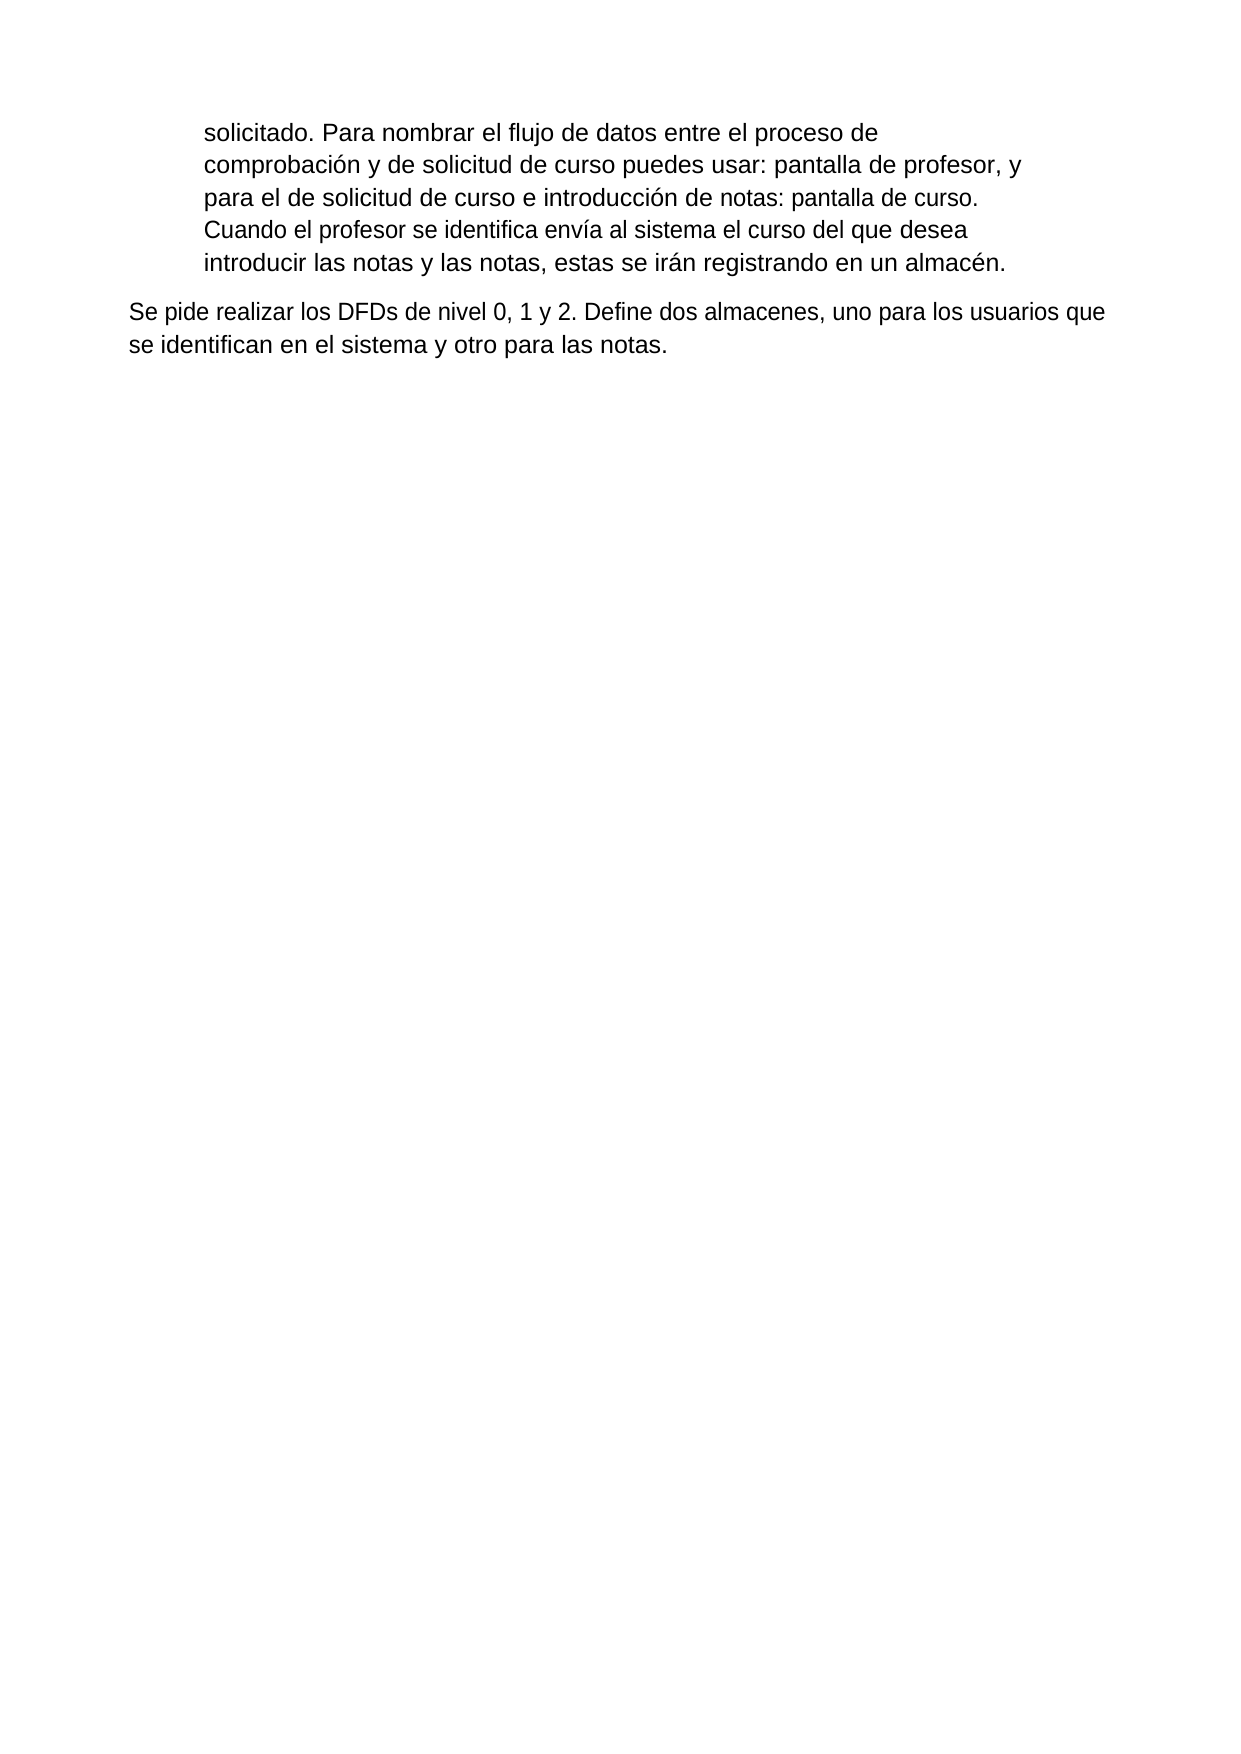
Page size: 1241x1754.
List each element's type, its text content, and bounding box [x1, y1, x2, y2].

list solicitado. Para nombrar el flujo de datos entre el proceso de comprobación y de solicitud de curso puedes usar: pantalla de profesor, y para el de solicitud de curso e introducción de notas: pantalla de curso. Cuando el profesor se identifica envía al sistema el curso del que desea introducir las notas y las notas, estas se irán registrando en un almacén. [166, 118, 1035, 276]
text Se pide realizar los DFDs de nivel 0, 1 y 2. Define dos almacenes, uno para los usuarios que se identifican en el sistema y otro para las notas. [129, 297, 1122, 359]
